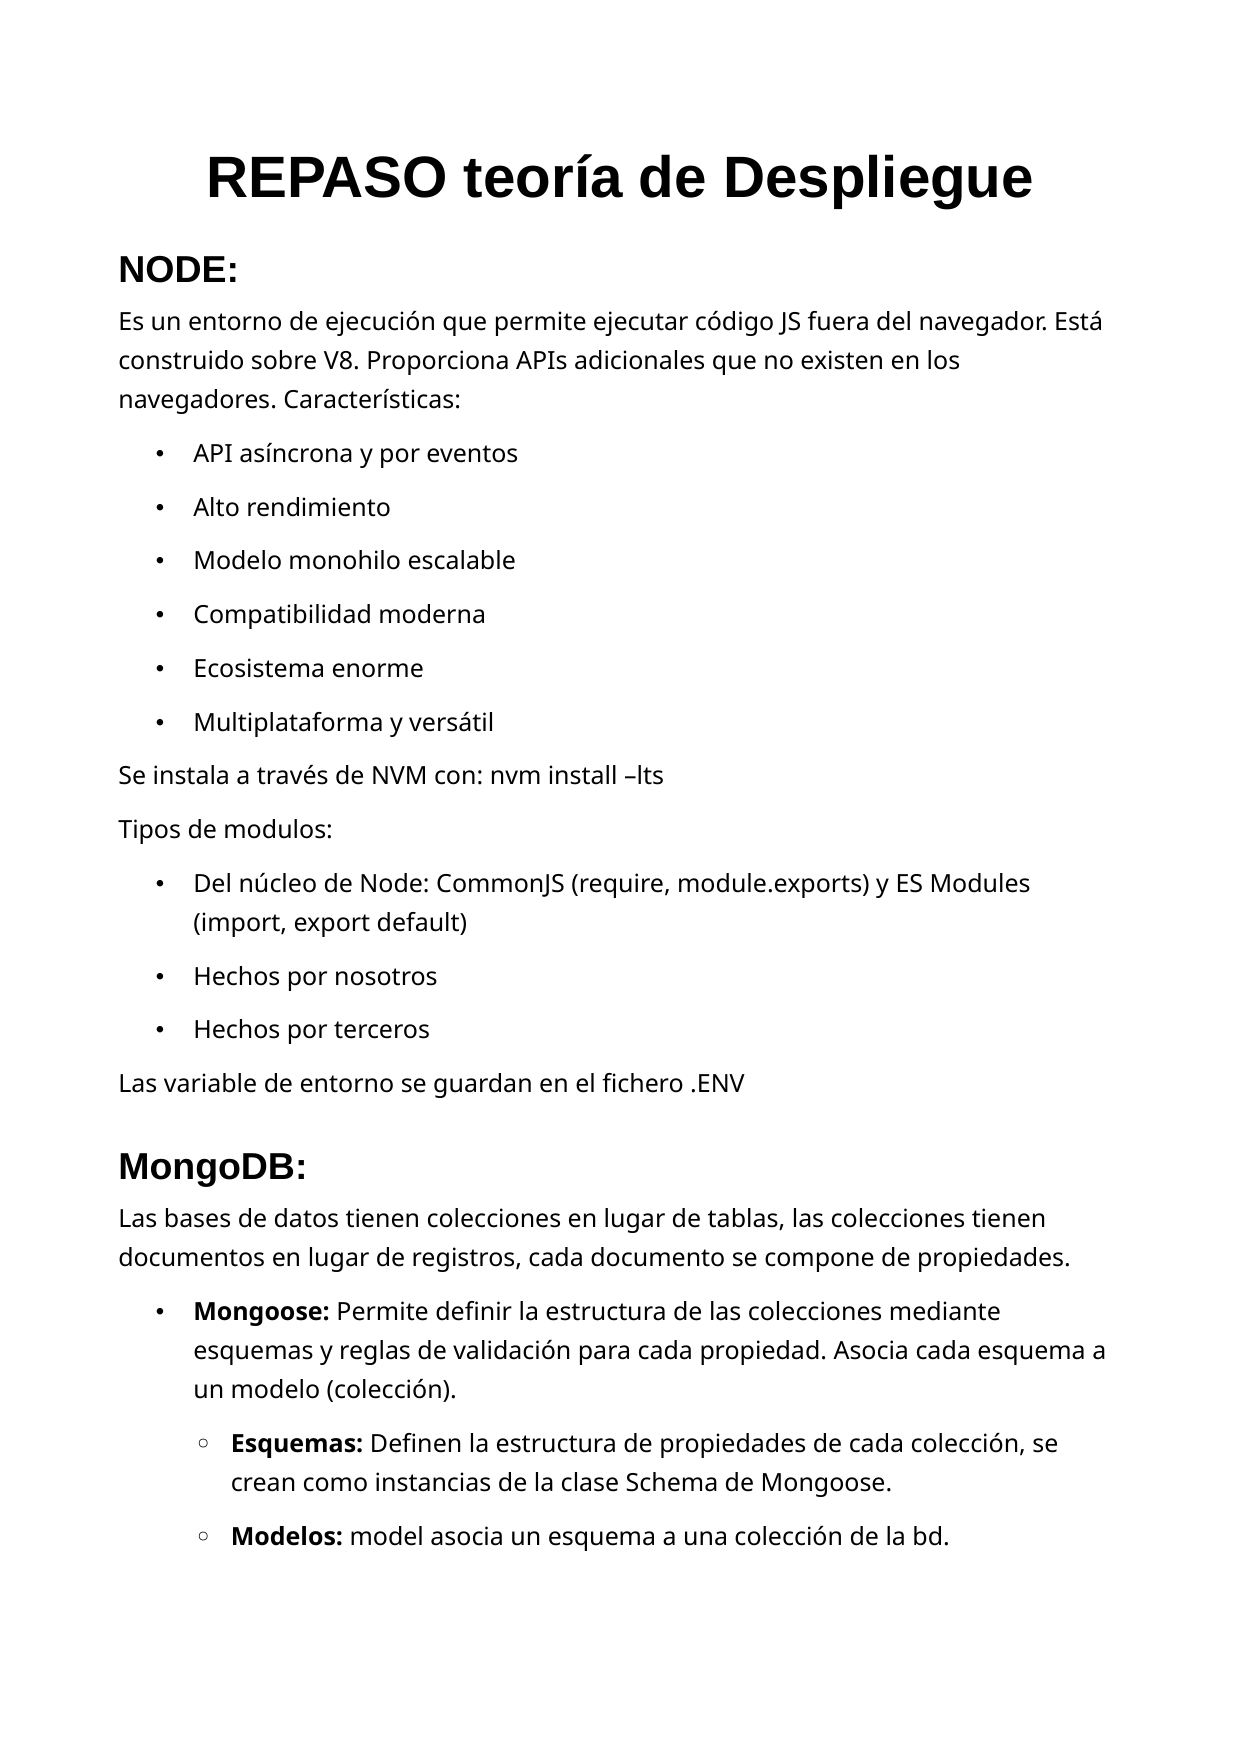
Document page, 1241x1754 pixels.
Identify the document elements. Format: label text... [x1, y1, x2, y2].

text Las bases de datos tienen colecciones en lugar de tablas, las colecciones tienen documentos en lugar de registros, cada documento se compone de propiedades. [118, 1200, 1122, 1273]
list Modelo monohilo escalable [156, 543, 1122, 577]
list Alto rendimiento [156, 489, 1122, 523]
list Mongoose: Permite definir la estructura de las colecciones mediante esquemas y reglas de validación para cada propiedad. Asocia cada esquema a un modelo (colección). [156, 1293, 1122, 1406]
text Tipos de modulos: [118, 812, 1122, 846]
list Esquemas: Definen la estructura de propiedades de cada colección, se crean como instancias de la clase Schema de Mongoose. [193, 1425, 1122, 1498]
list Ecosistema enorme [156, 650, 1122, 684]
subtitle MongoDB: [118, 1144, 1122, 1188]
list Hechos por nosotros [156, 958, 1122, 992]
list Multiplataforma y versátil [156, 704, 1122, 738]
text Es un entorno de ejecución que permite ejecutar código JS fuera del navegador. Está construido sobre V8. Proporciona APIs adicionales que no existen en los navegadores. Características: [118, 303, 1122, 416]
list Del núcleo de Node: CommonJS (require, module.exports) y ES Modules (import, export default) [156, 865, 1122, 939]
list Compatibilidad moderna [156, 597, 1122, 631]
text Se instala a través de NVM con: nvm install –lts [118, 758, 1122, 792]
title REPASO teoría de Despliegue [118, 143, 1122, 210]
list API asíncrona y por eventos [156, 435, 1122, 469]
list Hechos por terceros [156, 1012, 1122, 1046]
subtitle NODE: [118, 248, 1122, 291]
text Las variable de entorno se guardan en el fichero .ENV [118, 1066, 1122, 1100]
list Modelos: model asocia un esquema a una colección de la bd. [193, 1518, 1122, 1552]
